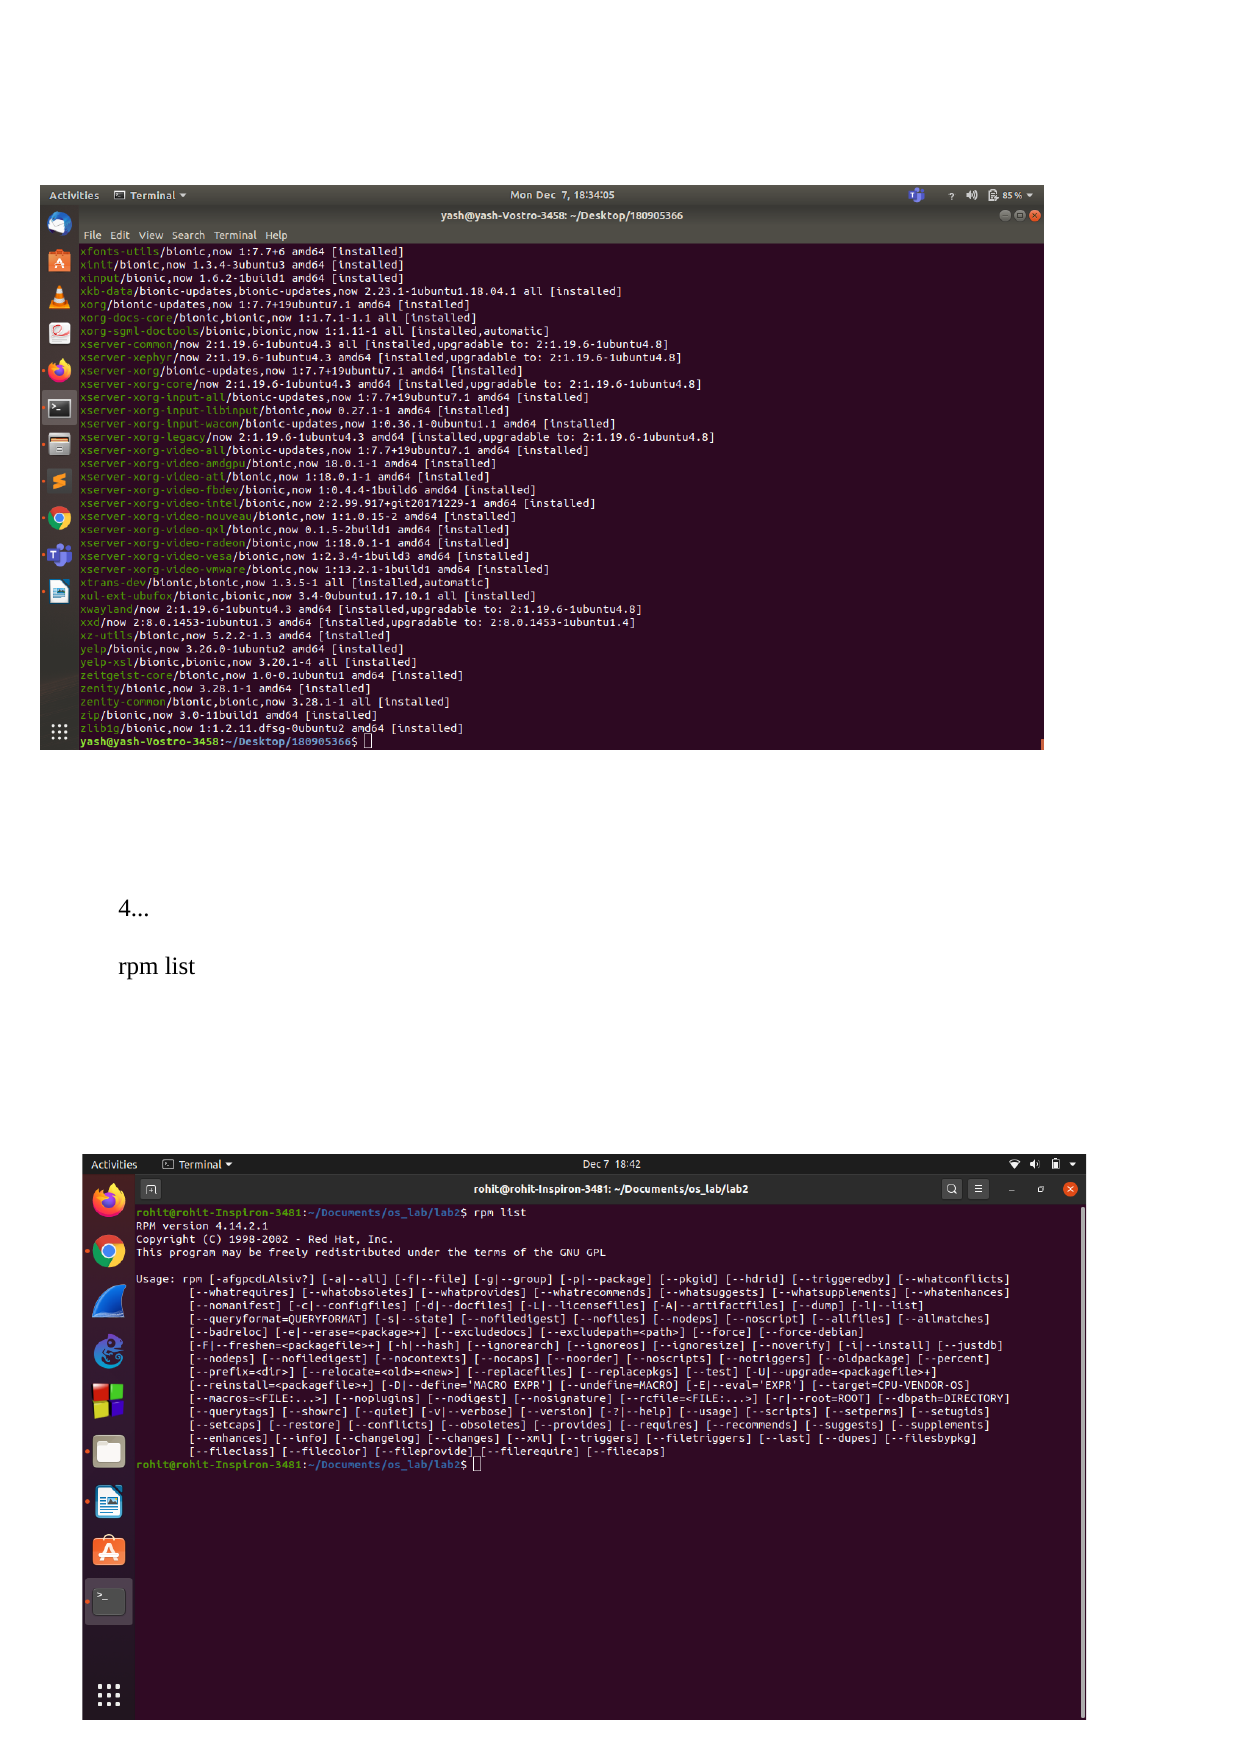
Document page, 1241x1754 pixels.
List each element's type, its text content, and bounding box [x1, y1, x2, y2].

picture [40, 185, 1044, 750]
text rpm list [118, 951, 1122, 980]
text 4... [118, 893, 1122, 922]
picture [82, 1154, 1087, 1720]
